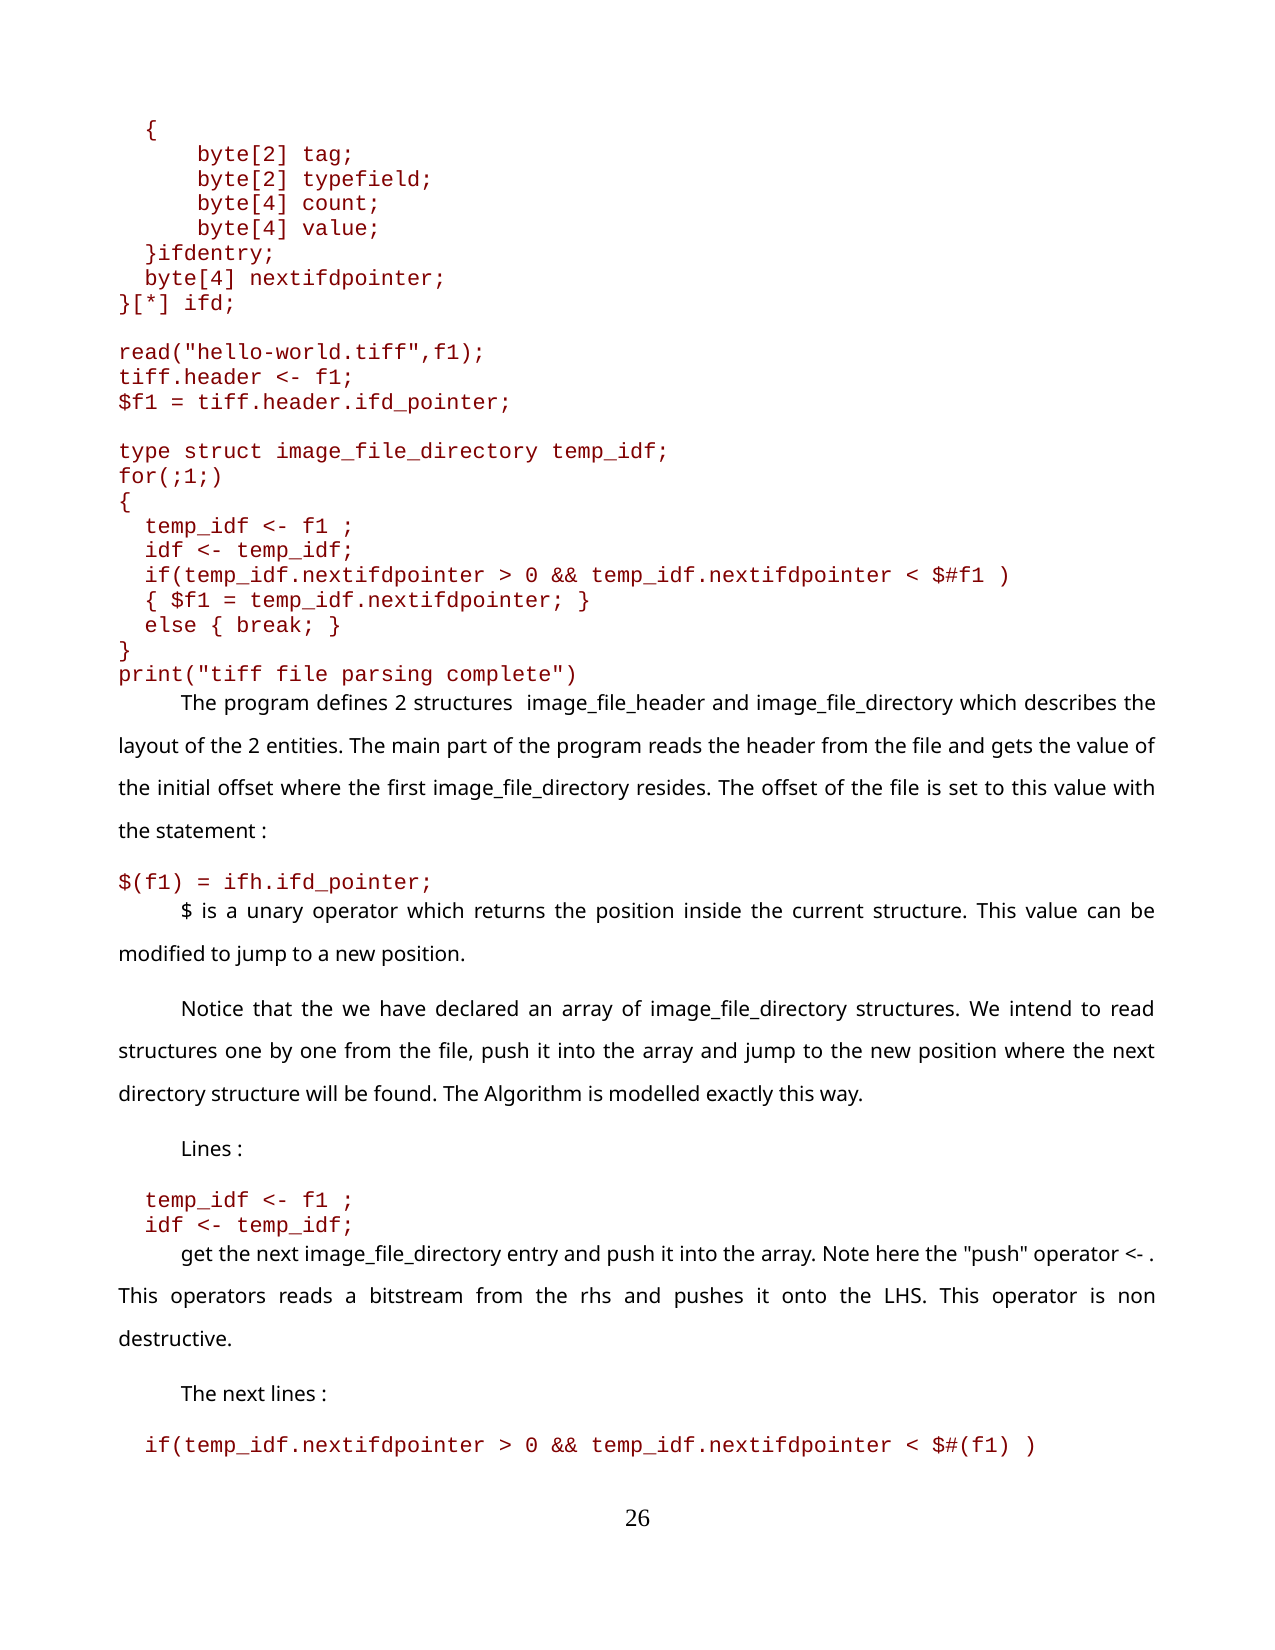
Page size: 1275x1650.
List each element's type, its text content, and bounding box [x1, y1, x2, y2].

text if(temp_idf.nextifdpointer > 0 && temp_idf.nextifdpointer < $#(f1) ) [118, 1434, 1157, 1459]
text { [118, 118, 1157, 143]
text The next lines : [118, 1379, 1157, 1407]
text temp_idf <- f1 ; [118, 1189, 1157, 1214]
text idf <- temp_idf; [118, 1214, 1157, 1239]
text } [118, 639, 1157, 663]
text byte[4] nextifdpointer; [118, 267, 1157, 292]
text Notice that the we have declared an array of image_file_directory structures. We intend to read structures one by one from the file, push it into the array and jump to the new position where the next directory structure will be found. The Algorithm is modelled exactly this way. [118, 994, 1157, 1107]
text byte[2] tag; [118, 143, 1157, 168]
text $f1 = tiff.header.ifd_pointer; [118, 391, 1157, 416]
text $(f1) = ifh.ifd_pointer; [118, 871, 1157, 896]
text byte[4] value; [118, 217, 1157, 242]
text type struct image_file_directory temp_idf; [118, 440, 1157, 465]
text temp_idf <- f1 ; [118, 515, 1157, 539]
text byte[4] count; [118, 192, 1157, 217]
text byte[2] typefield; [118, 168, 1157, 192]
text { $f1 = temp_idf.nextifdpointer; } [118, 589, 1157, 614]
text get the next image_file_directory entry and push it into the array. Note here the "push" operator <- . This operators reads a bitstream from the rhs and pushes it onto the LHS. This operator is non destructive. [118, 1239, 1157, 1352]
text }[*] ifd; [118, 292, 1157, 316]
text }ifdentry; [118, 242, 1157, 267]
text if(temp_idf.nextifdpointer > 0 && temp_idf.nextifdpointer < $#f1 ) [118, 564, 1157, 589]
text read("hello-world.tiff",f1); [118, 341, 1157, 366]
text tiff.header <- f1; [118, 366, 1157, 391]
text print("tiff file parsing complete") [118, 663, 1157, 688]
text for(;1;) [118, 465, 1157, 490]
text idf <- temp_idf; [118, 539, 1157, 564]
text $ is a unary operator which returns the position inside the current structure. This value can be modified to jump to a new position. [118, 896, 1157, 967]
text The program defines 2 structures image_file_header and image_file_directory which describes the layout of the 2 entities. The main part of the program reads the header from the file and gets the value of the initial offset where the first image_file_directory resides. The offset of the file is set to this value with the statement : [118, 688, 1157, 844]
text { [118, 490, 1157, 515]
text Lines : [118, 1134, 1157, 1162]
text else { break; } [118, 614, 1157, 639]
